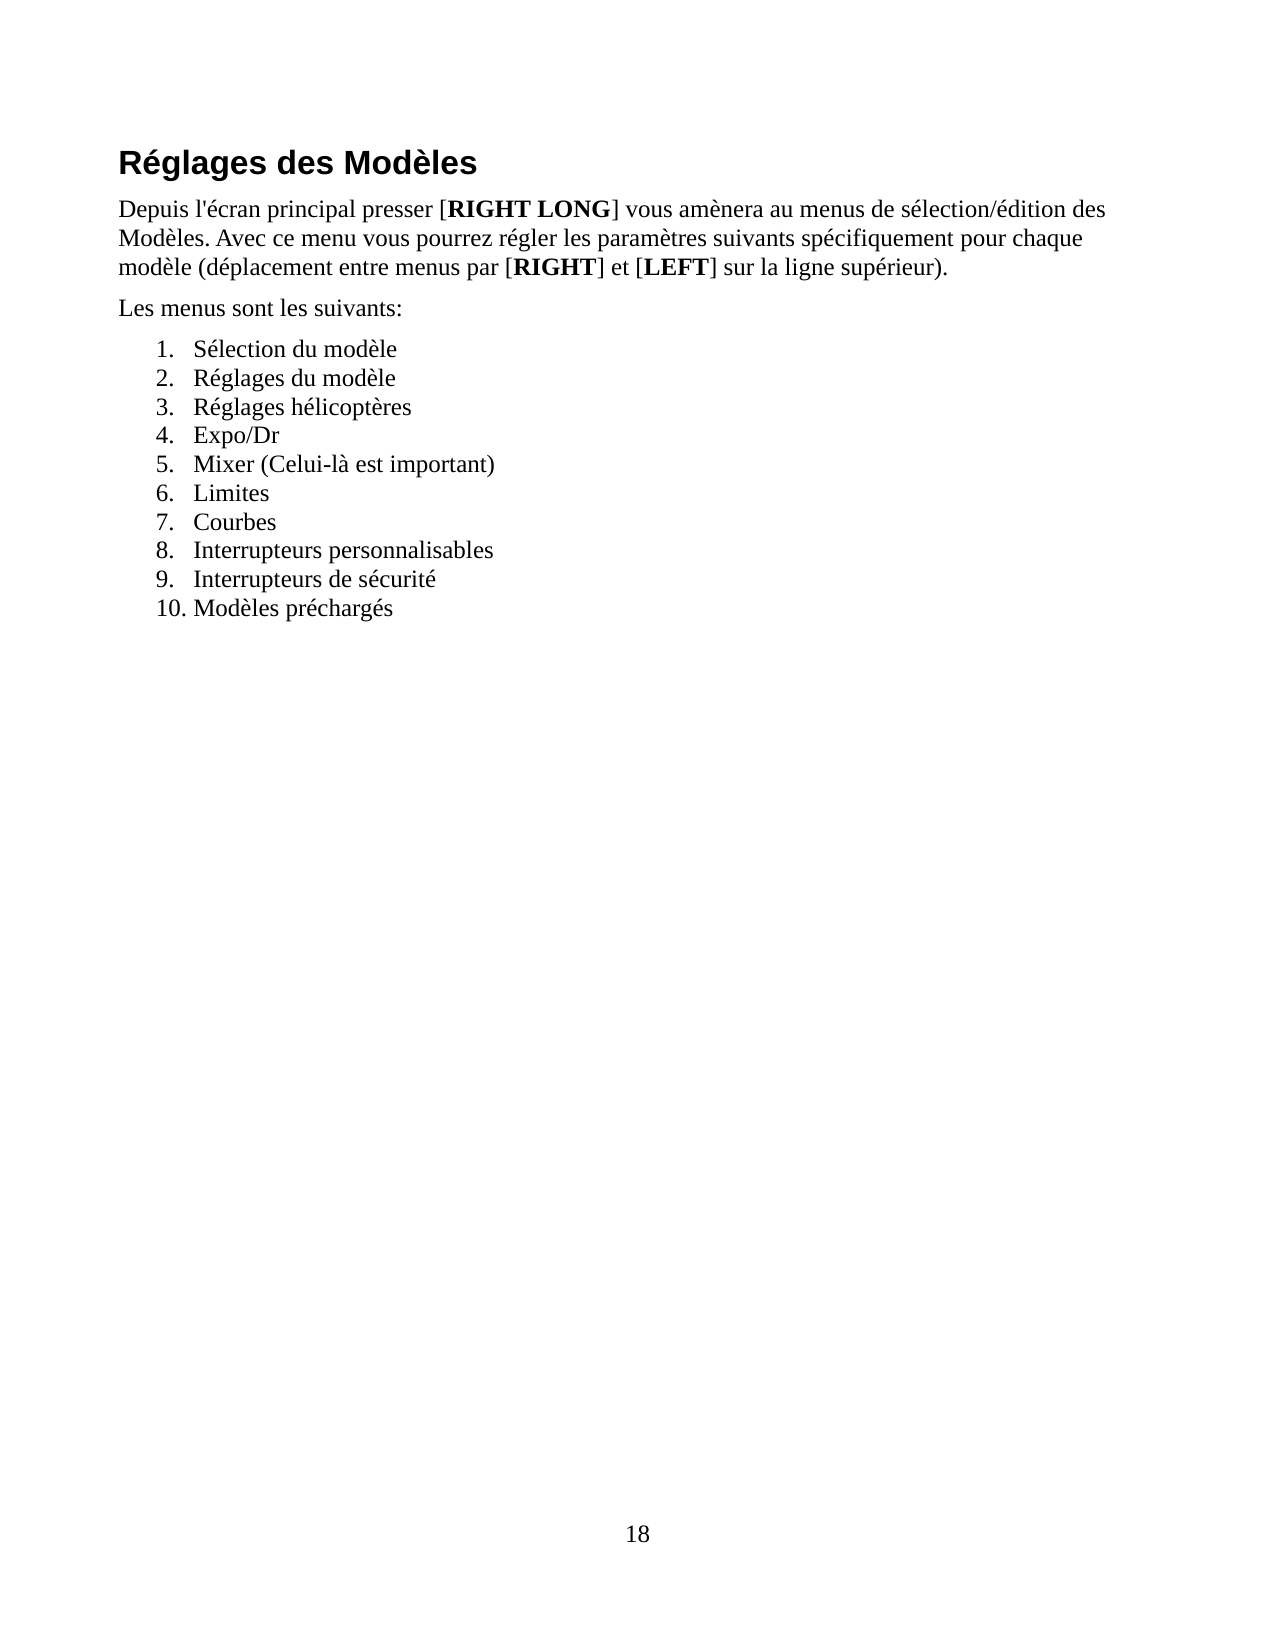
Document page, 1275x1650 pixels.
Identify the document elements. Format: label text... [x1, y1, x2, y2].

list Modèles préchargés [156, 593, 1157, 622]
list Réglages hélicoptères [156, 392, 1157, 421]
subtitle Réglages des Modèles [118, 143, 1157, 182]
list Limites [156, 478, 1157, 507]
list Courbes [156, 507, 1157, 536]
list Interrupteurs personnalisables [156, 536, 1157, 564]
list Réglages du modèle [156, 363, 1157, 392]
list Interrupteurs de sécurité [156, 564, 1157, 593]
text Les menus sont les suivants: [118, 293, 1157, 322]
list Sélection du modèle [156, 334, 1157, 363]
list Expo/Dr [156, 421, 1157, 449]
text Depuis l'écran principal presser [RIGHT LONG] vous amènera au menus de sélection/édition des Modèles. Avec ce menu vous pourrez régler les paramètres suivants spécifiquement pour chaque modèle (déplacement entre menus par [RIGHT] et [LEFT] sur la ligne supérieur). [118, 194, 1157, 281]
list Mixer (Celui-là est important) [156, 449, 1157, 478]
